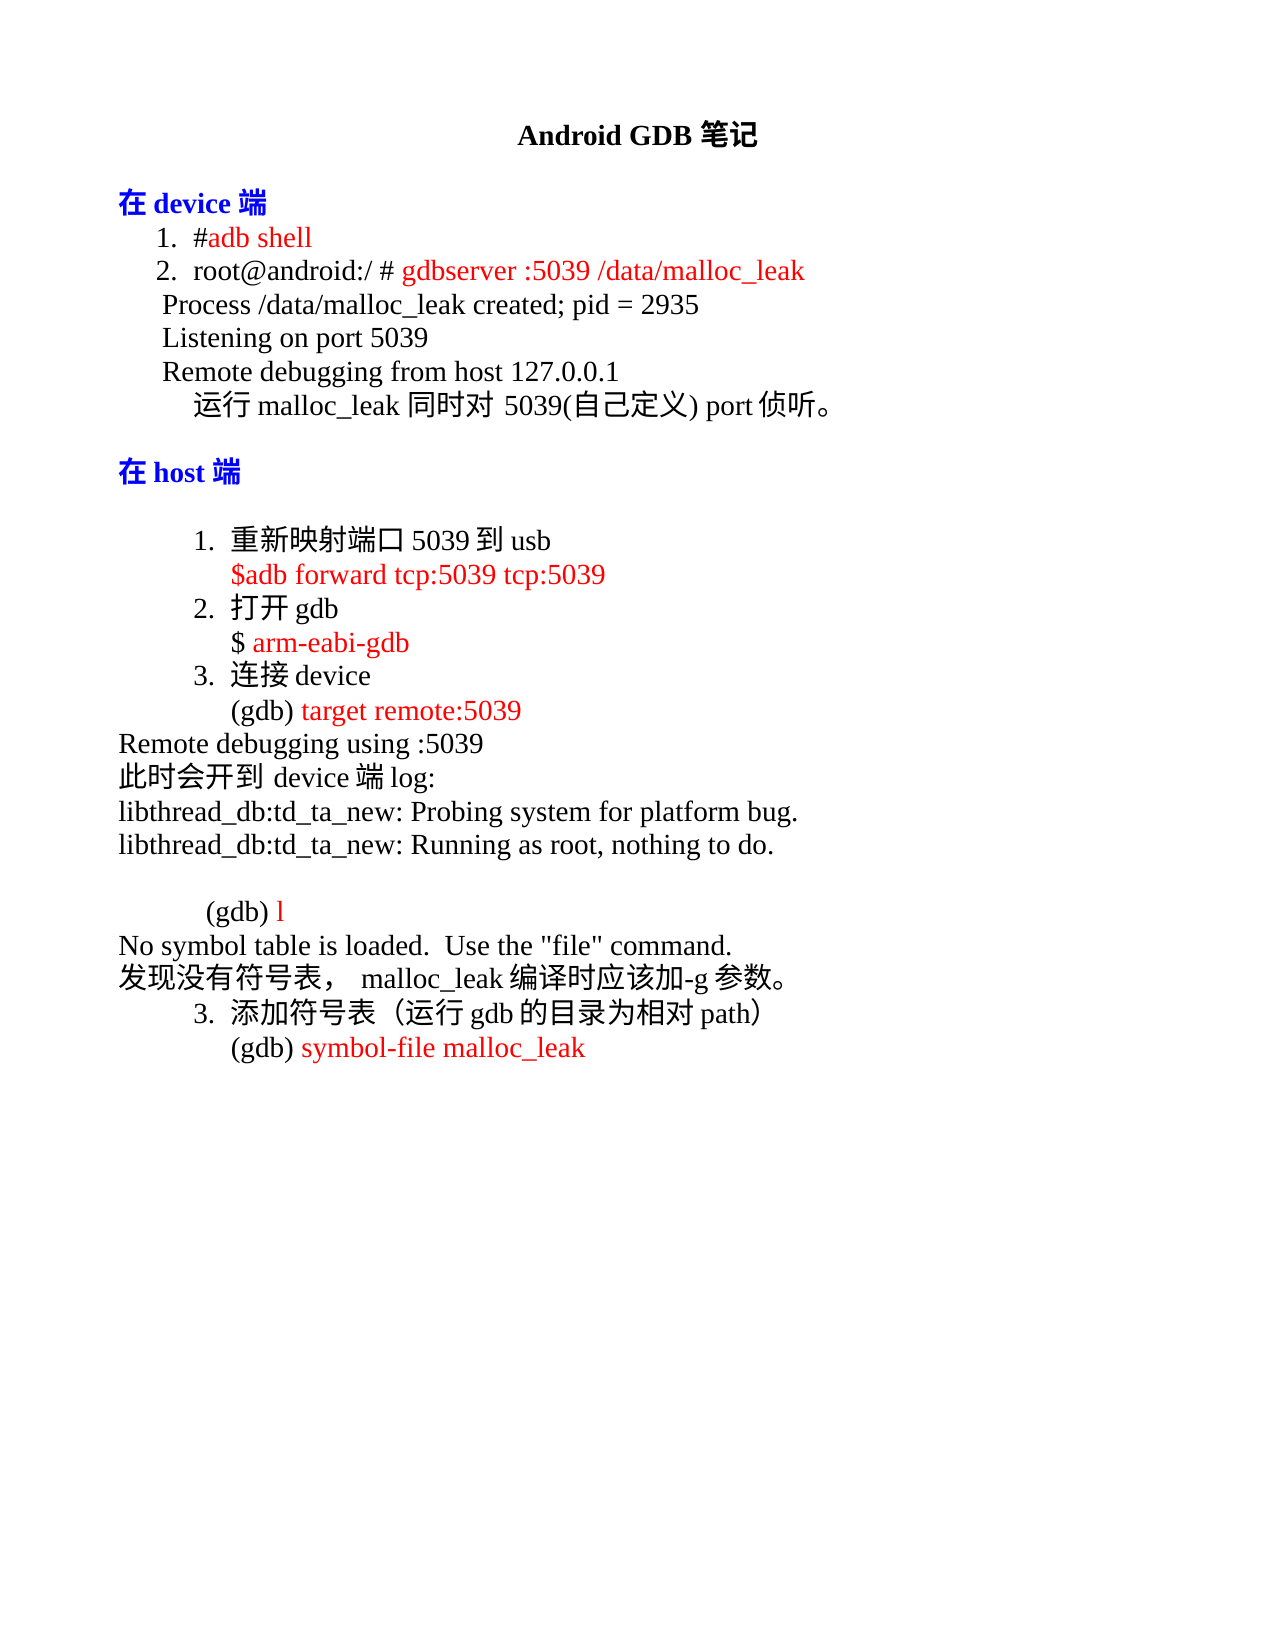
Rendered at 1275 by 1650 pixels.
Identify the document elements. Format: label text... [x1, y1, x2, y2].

list 连接device [193, 658, 1157, 693]
list (gdb) symbol-file malloc_leak [193, 1030, 1157, 1063]
list 重新映射端口5039到usb [193, 523, 1157, 557]
text Process /data/malloc_leak created; pid = 2935 [118, 287, 1157, 321]
text (gdb) l [118, 894, 1157, 928]
list #adb shell [156, 220, 1157, 253]
text Remote debugging using :5039 [118, 726, 1157, 760]
list $ arm-eabi-gdb [193, 625, 1157, 658]
list root@android:/ # gdbserver :5039 /data/malloc_leak [156, 253, 1157, 287]
text libthread_db:td_ta_new: Probing system for platform bug. [118, 794, 1157, 827]
text 在host 端 [118, 455, 1157, 489]
list 运行malloc_leak 同时对 5039(自己定义) port侦听。 [156, 388, 1157, 422]
text libthread_db:td_ta_new: Running as root, nothing to do. [118, 827, 1157, 861]
list $adb forward tcp:5039 tcp:5039 [193, 557, 1157, 591]
text Android GDB 笔记 [118, 118, 1157, 152]
text Remote debugging from host 127.0.0.1 [118, 354, 1157, 388]
text 发现没有符号表， malloc_leak编译时应该加-g参数。 [118, 962, 1157, 996]
list (gdb) target remote:5039 [193, 693, 1157, 726]
list 添加符号表（运行gdb的目录为相对path） [193, 996, 1157, 1030]
text 此时会开到 device端log: [118, 760, 1157, 794]
text Listening on port 5039 [118, 321, 1157, 354]
list 打开gdb [193, 591, 1157, 625]
text No symbol table is loaded. Use the "file" command. [118, 928, 1157, 962]
text 在device 端 [118, 186, 1157, 220]
